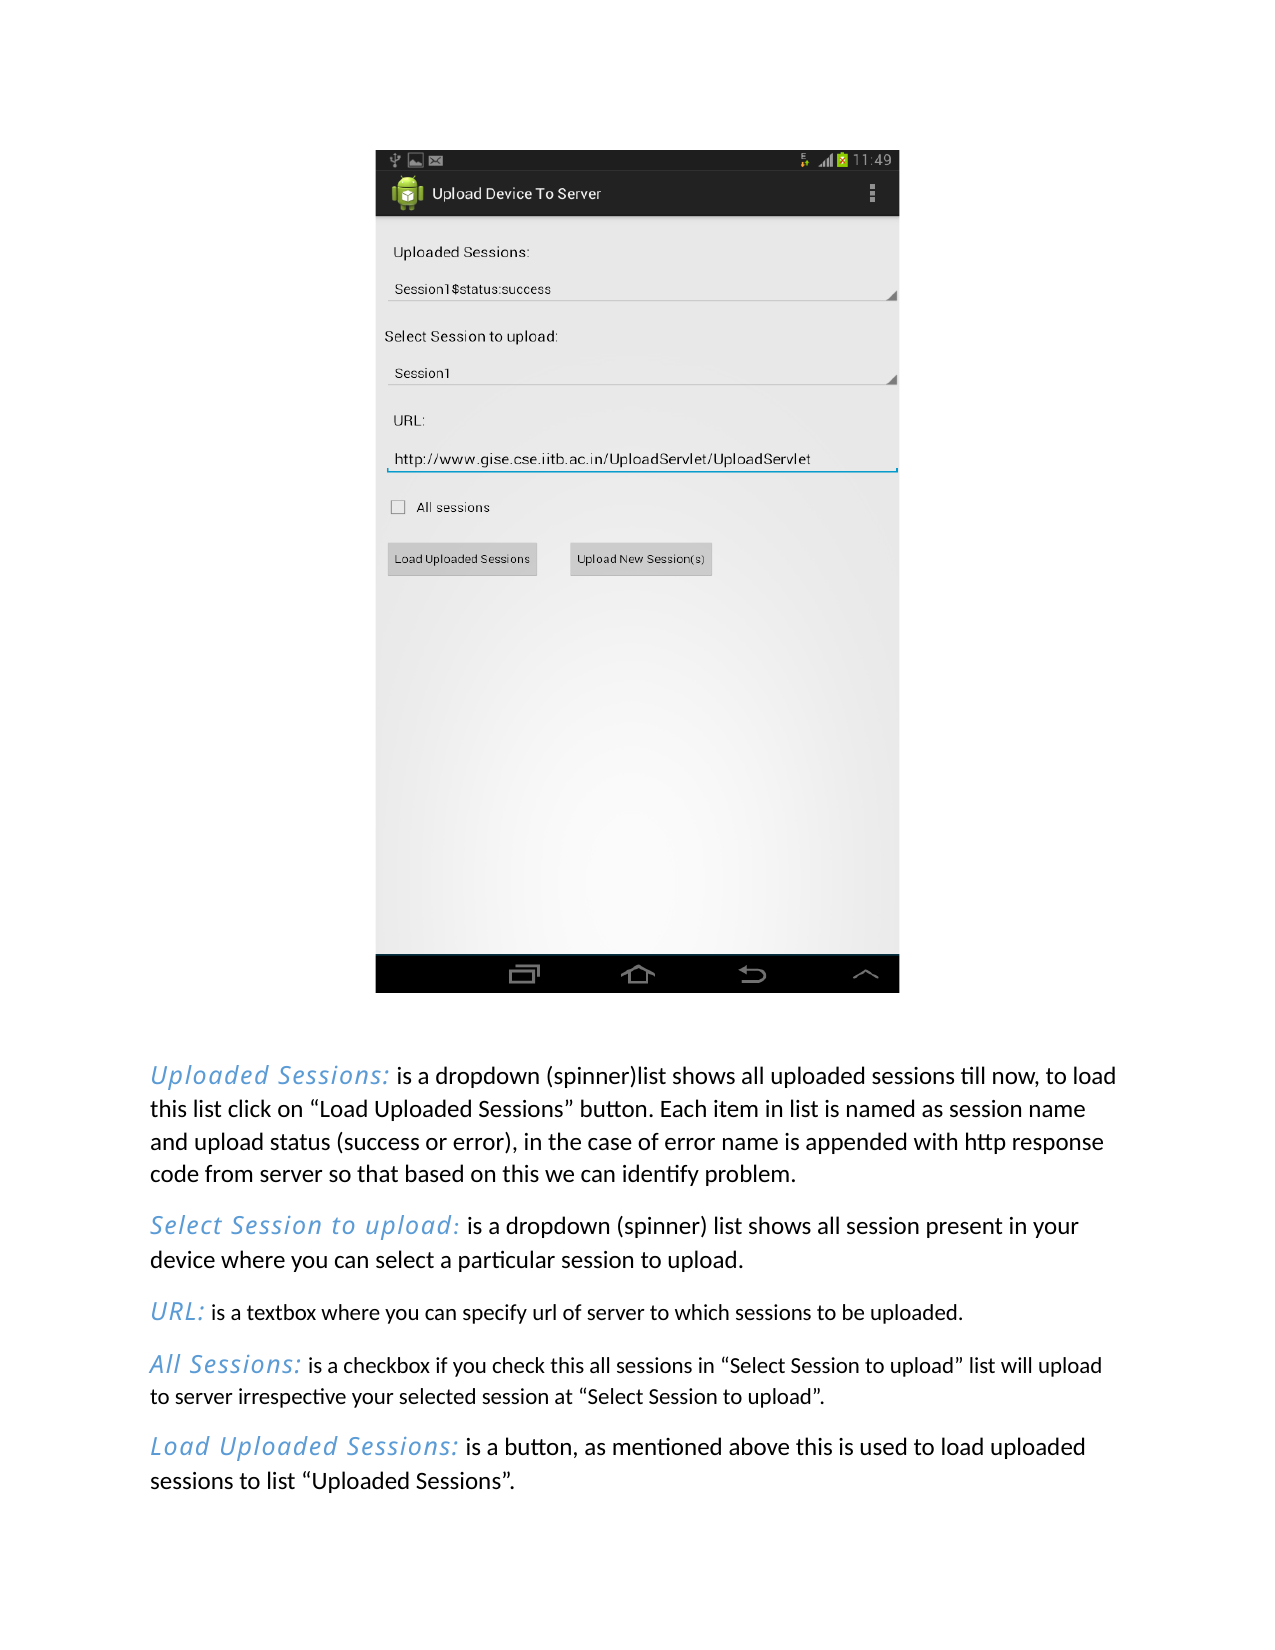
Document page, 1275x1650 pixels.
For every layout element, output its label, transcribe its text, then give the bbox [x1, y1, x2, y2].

text All Sessions: is a checkbox if you check this all sessions in “Select Session to upload” list will upload to server irrespective your selected session at “Select Session to upload”. [150, 1346, 1125, 1410]
text Select Session to upload: is a dropdown (spinner) list shows all session present in your device where you can select a particular session to upload. [150, 1208, 1125, 1274]
text Load Uploaded Sessions: is a button, as mentioned above this is used to load uploaded sessions to list “Uploaded Sessions”. [150, 1429, 1125, 1496]
picture [375, 150, 900, 993]
text URL: is a textbox where you can specify url of server to which sessions to be uploaded. [150, 1293, 1125, 1327]
text Uploaded Sessions: is a dropdown (spinner)list shows all uploaded sessions till now, to load this list click on “Load Uploaded Sessions” button. Each item in list is named as session name and upload status (success or error), in the case of error name is appended with http response code from server so that based on this we can identify problem. [150, 1057, 1125, 1189]
